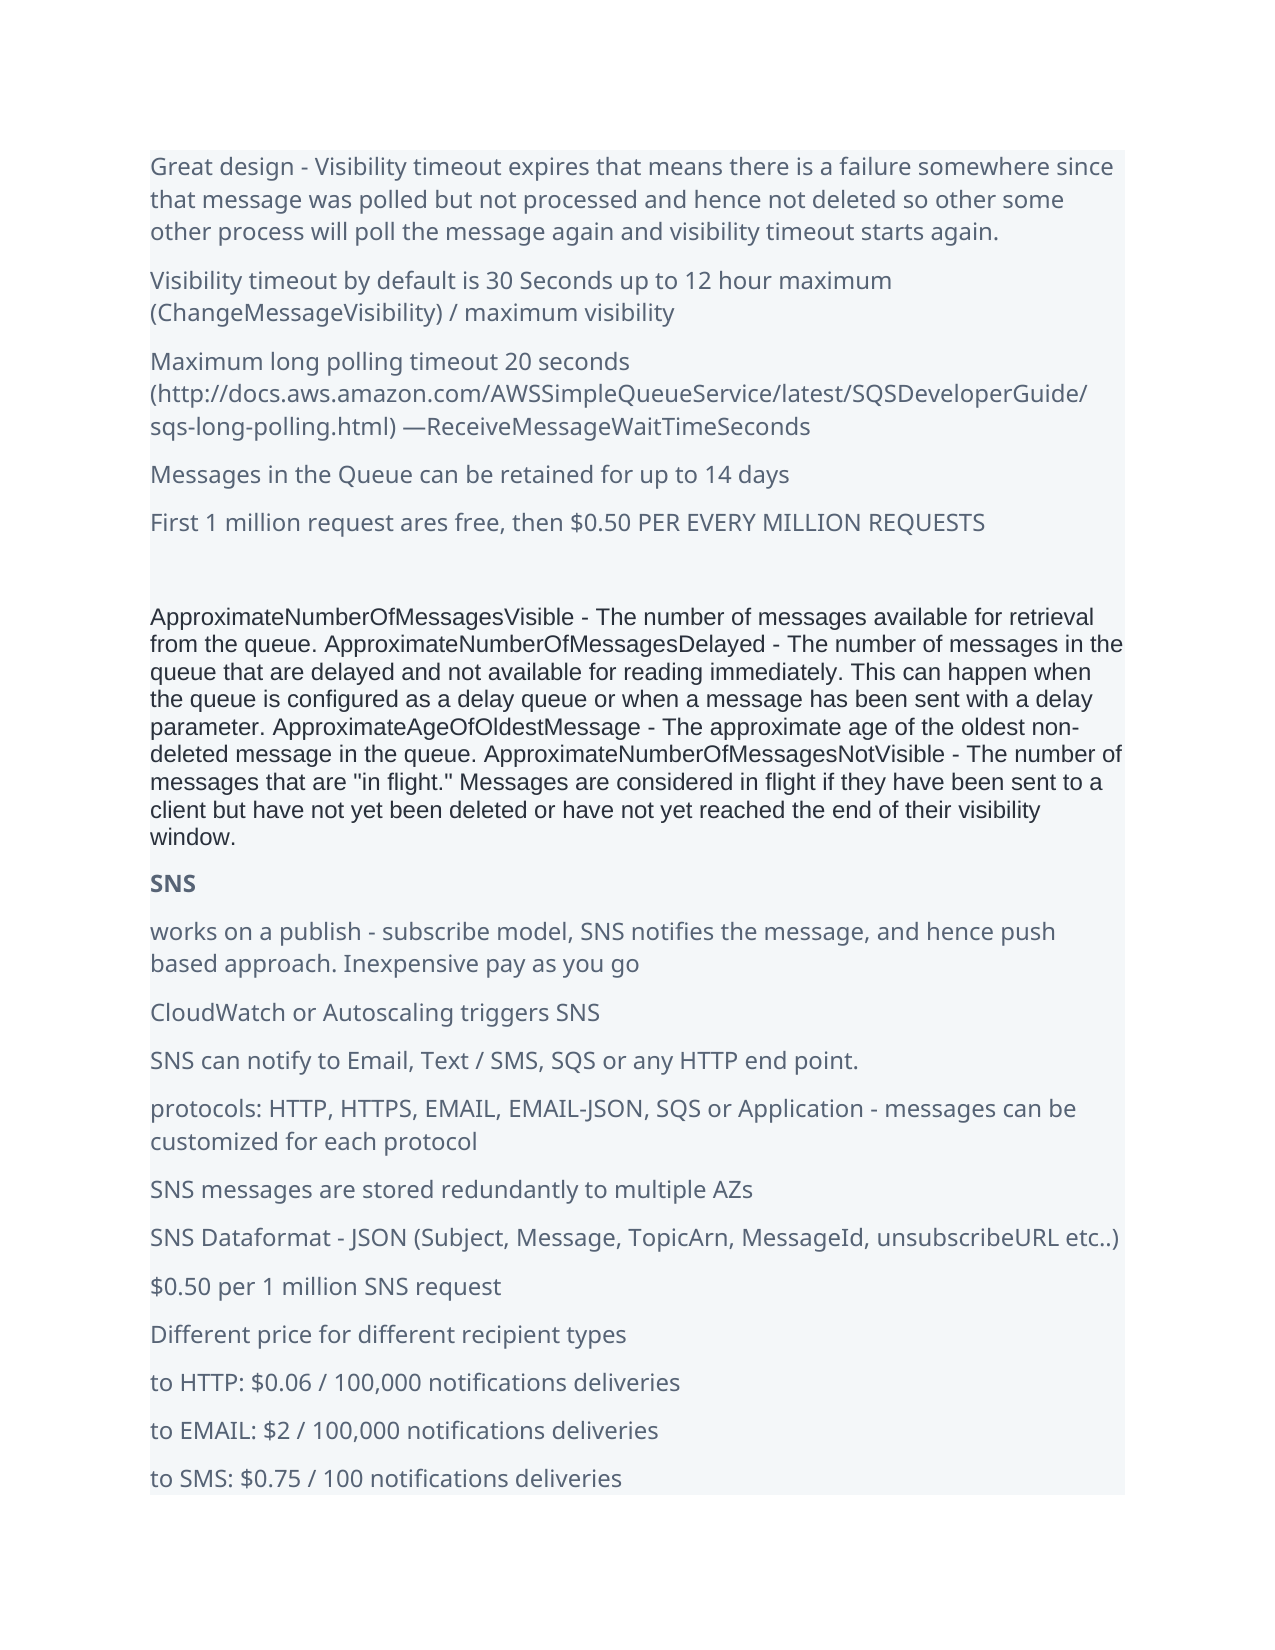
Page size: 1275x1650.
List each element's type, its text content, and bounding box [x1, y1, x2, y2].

text First 1 million request ares free, then $0.50 PER EVERY MILLION REQUESTS [150, 506, 1125, 538]
text CloudWatch or Autoscaling triggers SNS [150, 996, 1125, 1028]
text ApproximateNumberOfMessagesVisible - The number of messages available for retrieval from the queue. ApproximateNumberOfMessagesDelayed - The number of messages in the queue that are delayed and not available for reading immediately. This can happen when the queue is configured as a delay queue or when a message has been sent with a delay parameter. ApproximateAgeOfOldestMessage - The approximate age of the oldest non-deleted message in the queue. ApproximateNumberOfMessagesNotVisible - The number of messages that are "in flight." Messages are considered in flight if they have been sent to a client but have not yet been deleted or have not yet reached the end of their visibility window. [150, 602, 1125, 851]
text SNS Dataformat - JSON (Subject, Message, TopicArn, MessageId, unsubscribeURL etc..) [150, 1221, 1125, 1254]
text $0.50 per 1 million SNS request [150, 1269, 1125, 1302]
text Maximum long polling timeout 20 seconds (http://docs.aws.amazon.com/AWSSimpleQueueService/latest/SQSDeveloperGuide/sqs-long-polling.html) —ReceiveMessageWaitTimeSeconds [150, 344, 1125, 442]
text to EMAIL: $2 / 100,000 notifications deliveries [150, 1414, 1125, 1447]
text SNS can notify to Email, Text / SMS, SQS or any HTTP end point. [150, 1044, 1125, 1076]
text Great design - Visibility timeout expires that means there is a failure somewhere since that message was polled but not processed and hence not deleted so other some other process will poll the message again and visibility timeout starts again. [150, 150, 1125, 248]
text Visibility timeout by default is 30 Seconds up to 12 hour maximum (ChangeMessageVisibility) / maximum visibility [150, 263, 1125, 329]
text protocols: HTTP, HTTPS, EMAIL, EMAIL-JSON, SQS or Application - messages can be customized for each protocol [150, 1092, 1125, 1157]
text SNS [150, 866, 1125, 899]
text to HTTP: $0.06 / 100,000 notifications deliveries [150, 1366, 1125, 1398]
text to SMS: $0.75 / 100 notifications deliveries [150, 1462, 1125, 1495]
text Messages in the Queue can be retained for up to 14 days [150, 458, 1125, 490]
text Different price for different recipient types [150, 1317, 1125, 1350]
text works on a publish - subscribe model, SNS notifies the message, and hence push based approach. Inexpensive pay as you go [150, 915, 1125, 980]
text SNS messages are stored redundantly to multiple AZs [150, 1173, 1125, 1205]
